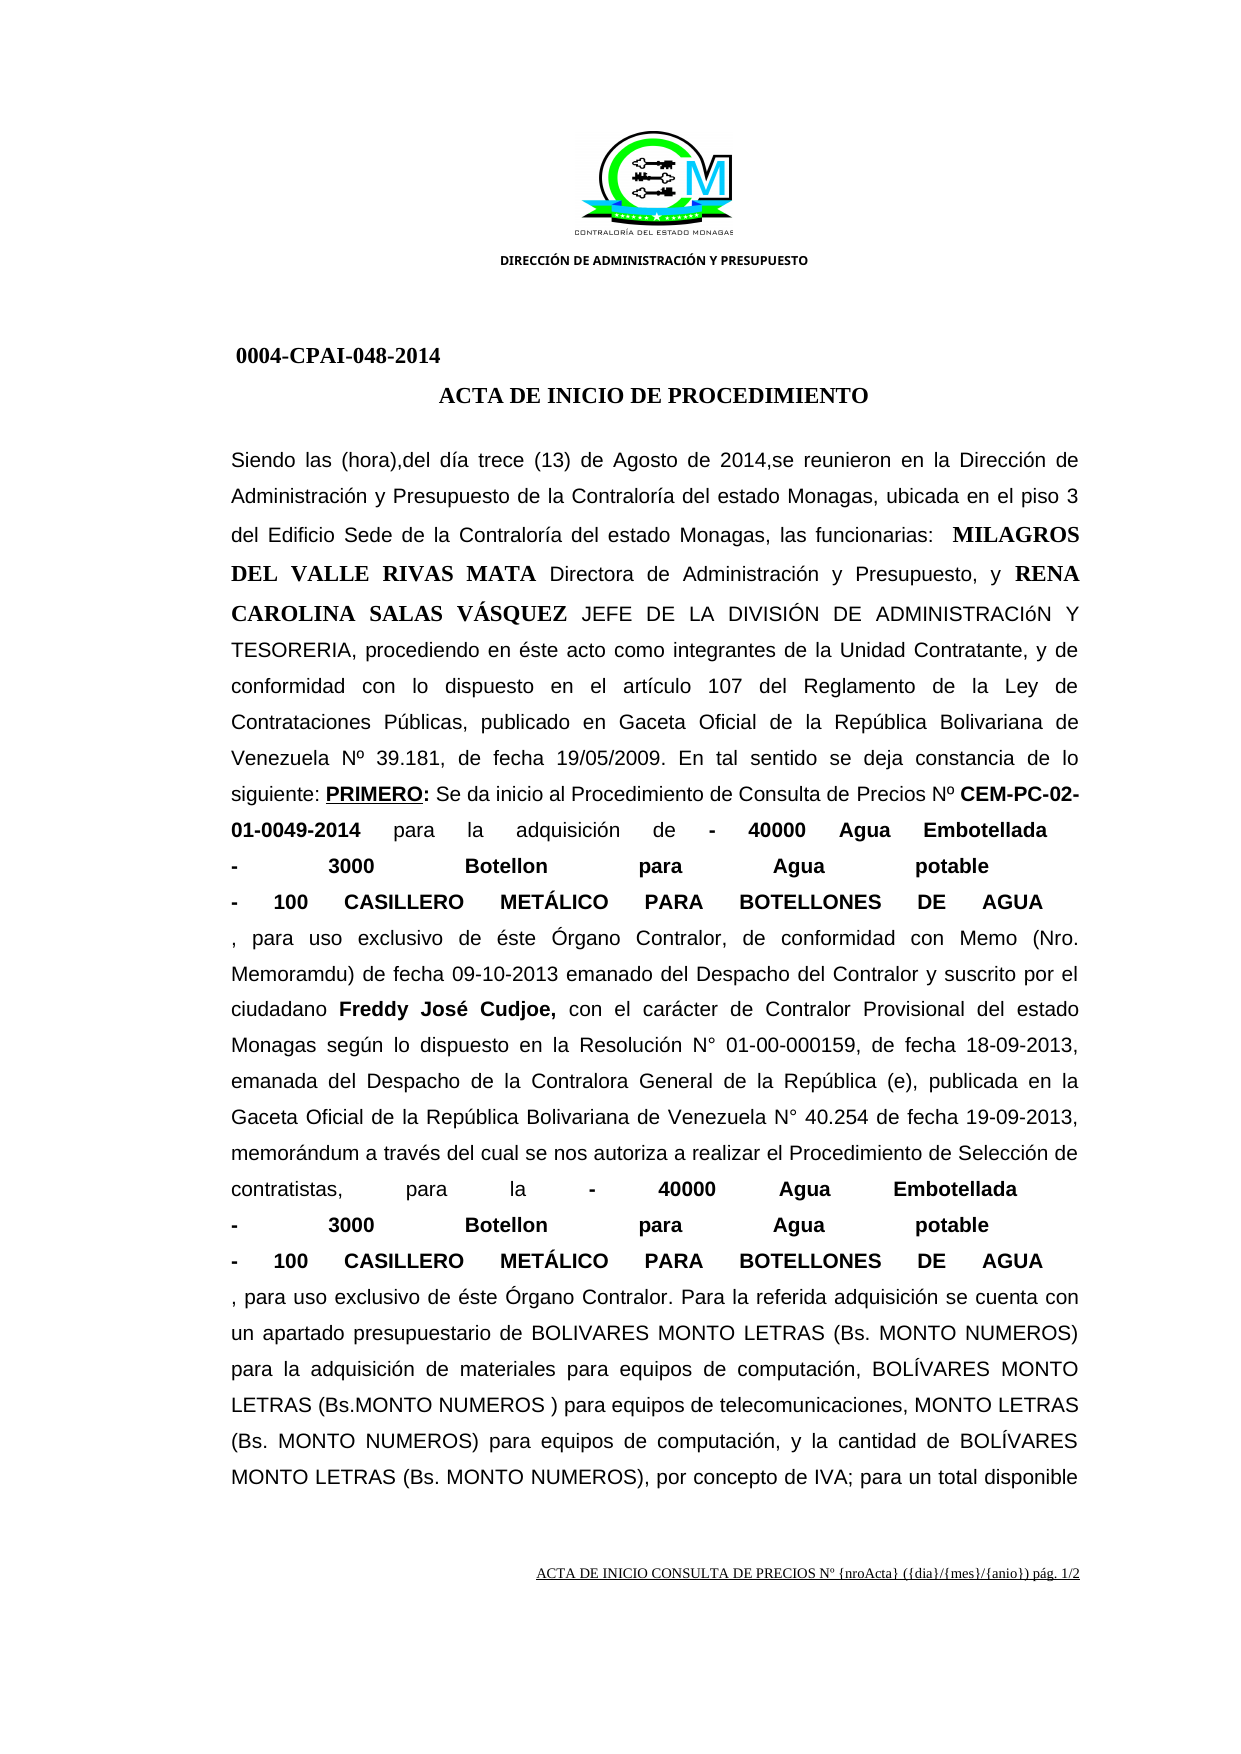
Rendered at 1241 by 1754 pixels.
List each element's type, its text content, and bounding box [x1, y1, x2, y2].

text 0004-CPAI-048-2014 [230, 342, 1080, 369]
text Siendo las (hora),del día trece (13) de Agosto de 2014,se reunieron en la Dirección de Administración y Presupuesto de la Contraloría del estado Monagas, ubicada en el piso 3 del Edificio Sede de la Contraloría del estado Monagas, las funcionarias: MILAGROS DEL VALLE RIVAS MATA Directora de Administración y Presupuesto, y RENA CAROLINA SALAS VÁSQUEZ JEFE DE LA DIVISIÓN DE ADMINISTRACIóN Y TESORERIA, procediendo en éste acto como integrantes de la Unidad Contratante, y de conformidad con lo dispuesto en el artículo 107 del Reglamento de la Ley de Contrataciones Públicas, publicado en Gaceta Oficial de la República Bolivariana de Venezuela Nº 39.181, de fecha 19/05/2009. En tal sentido se deja constancia de lo siguiente: PRIMERO: Se da inicio al Procedimiento de Consulta de Precios Nº CEM-PC-02-01-0049-2014 para la adquisición de - 40000 Agua Embotellada - 3000 Botellon para Agua potable - 100 CASILLERO METÁLICO PARA BOTELLONES DE AGUA , para uso exclusivo de éste Órgano Contralor, de conformidad con Memo (Nro. Memoramdu) de fecha 09-10-2013 emanado del Despacho del Contralor y suscrito por el ciudadano Freddy José Cudjoe, con el carácter de Contralor Provisional del estado Monagas según lo dispuesto en la Resolución N° 01-00-000159, de fecha 18-09-2013, emanada del Despacho de la Contralora General de la República (e), publicada en la Gaceta Oficial de la República Bolivariana de Venezuela N° 40.254 de fecha 19-09-2013, memorándum a través del cual se nos autoriza a realizar el Procedimiento de Selección de contratistas, para la - 40000 Agua Embotellada - 3000 Botellon para Agua potable - 100 CASILLERO METÁLICO PARA BOTELLONES DE AGUA , para uso exclusivo de éste Órgano Contralor. Para la referida adquisición se cuenta con un apartado presupuestario de BOLIVARES MONTO LETRAS (Bs. MONTO NUMEROS) para la adquisición de materiales para equipos de computación, BOLÍVARES MONTO LETRAS (Bs.MONTO NUMEROS ) para equipos de telecomunicaciones, MONTO LETRAS (Bs. MONTO NUMEROS) para equipos de computación, y la cantidad de BOLÍVARES MONTO LETRAS (Bs. MONTO NUMEROS), por concepto de IVA; para un total disponible [231, 448, 1080, 1488]
text ACTA DE INICIO DE PROCEDIMIENTO [228, 382, 1080, 408]
picture [574, 131, 733, 235]
